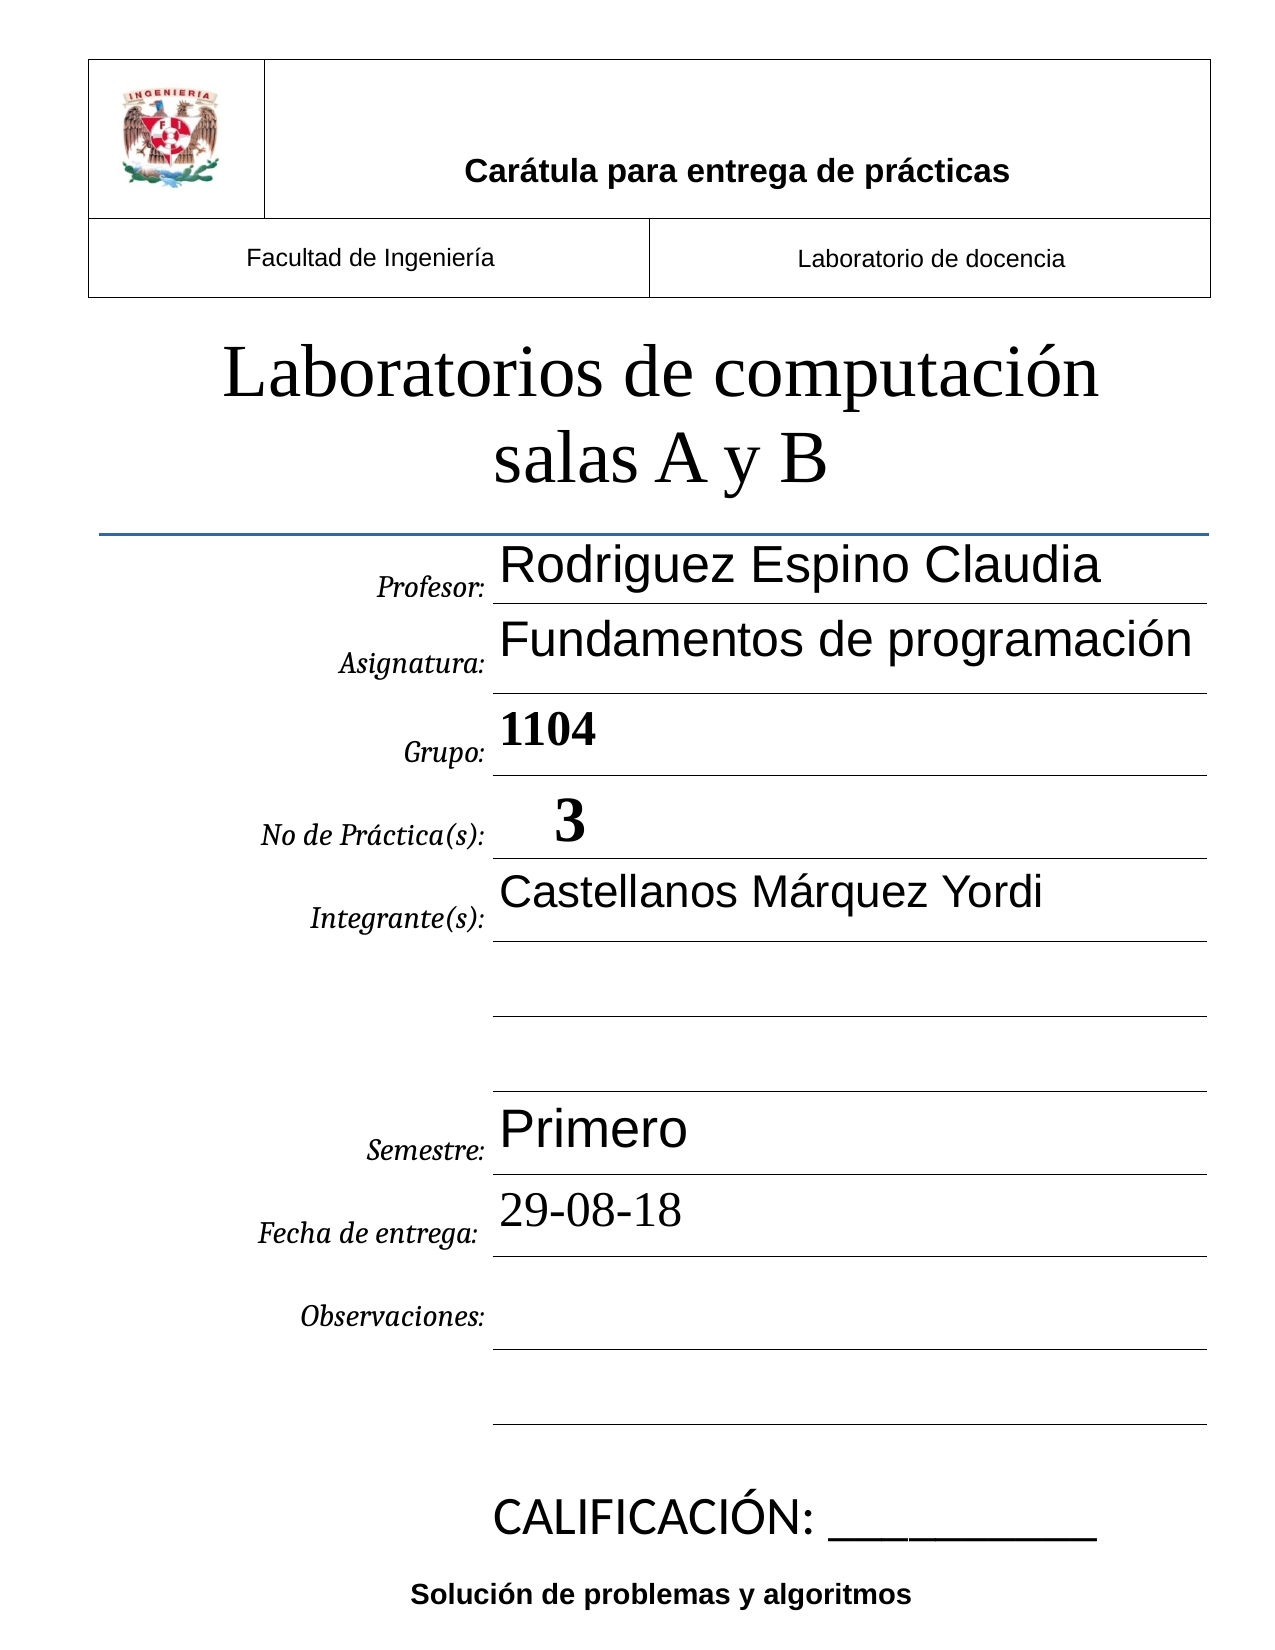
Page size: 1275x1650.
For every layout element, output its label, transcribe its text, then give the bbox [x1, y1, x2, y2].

table_header [493, 528, 1207, 533]
table_cell [493, 1017, 1207, 1091]
table_cell Asignatura: [118, 603, 493, 692]
table_header [89, 60, 264, 217]
table_cell Integrante(s): [118, 858, 493, 941]
table_cell Primero [493, 1092, 1207, 1174]
table_cell 29-08-18 [493, 1175, 1207, 1256]
table_header Rodriguez Espino Claudia [493, 536, 1207, 603]
text Laboratorios de computación [118, 326, 1205, 413]
text CALIFICACIÓN: __________ [118, 1482, 1205, 1548]
table_cell 1104 [493, 694, 1207, 775]
table_cell Observaciones: [118, 1256, 493, 1349]
table_cell Facultad de Ingeniería [89, 219, 649, 297]
table_cell 3 [493, 776, 1207, 858]
table_cell [493, 1350, 1207, 1424]
table_header Profesor: [118, 536, 493, 603]
table_cell [493, 1257, 1207, 1349]
table_cell Semestre: [118, 1091, 493, 1174]
table_cell Laboratorio de docencia [650, 219, 1210, 297]
table_cell Grupo: [118, 693, 493, 775]
table_cell Fundamentos de programación [493, 604, 1207, 692]
text salas A y B [118, 413, 1205, 499]
table_header Carátula para entrega de prácticas [265, 60, 1210, 217]
table_cell [118, 1016, 493, 1091]
table_header [118, 528, 493, 533]
table_cell No de Práctica(s): Primer [118, 775, 493, 858]
table_cell Castellanos Márquez Yordi [493, 859, 1207, 941]
table_cell [118, 941, 493, 1016]
table_cell [493, 942, 1207, 1016]
table_cell Fecha de entrega: [118, 1174, 493, 1256]
table_cell [118, 1349, 493, 1424]
text Solución de problemas y algoritmos [118, 1577, 1205, 1611]
